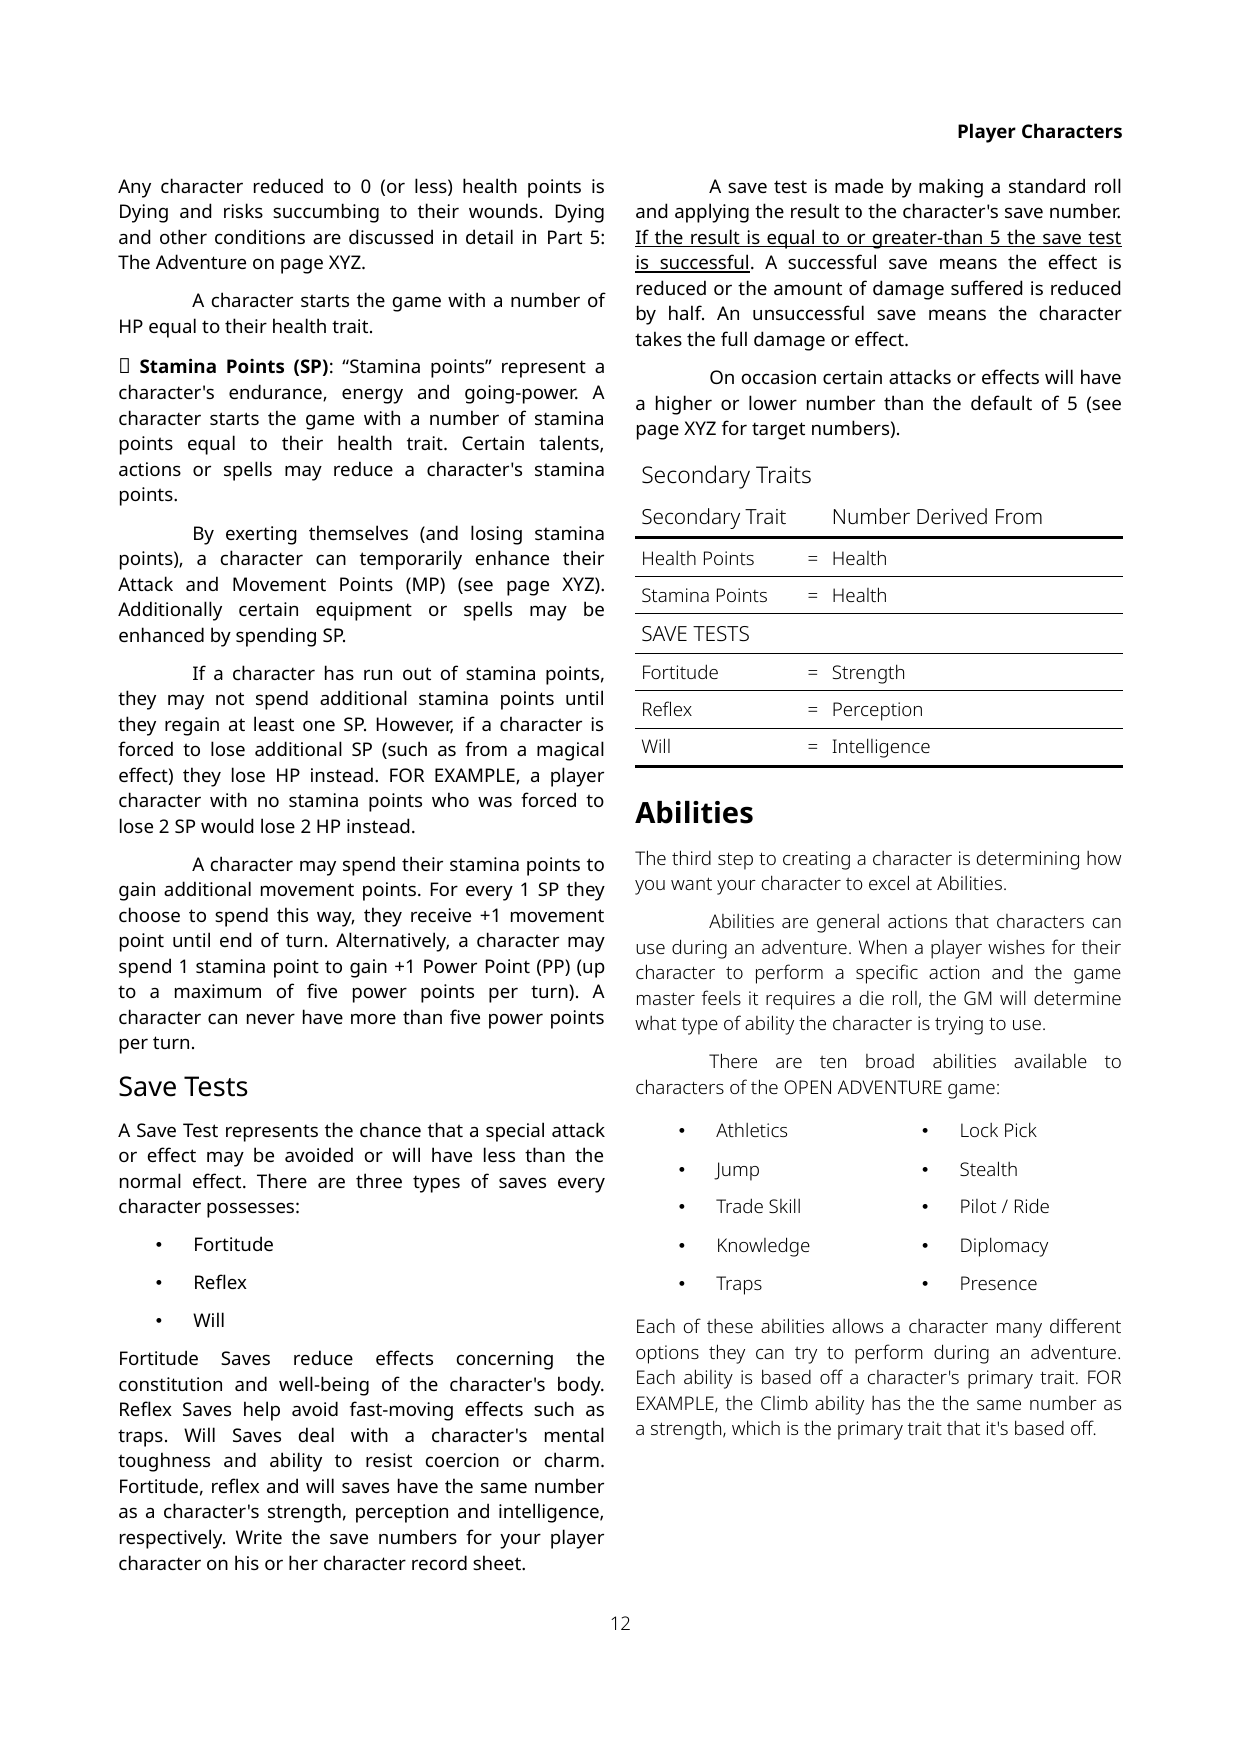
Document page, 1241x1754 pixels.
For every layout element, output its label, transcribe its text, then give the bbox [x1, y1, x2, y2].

list Fortitude [156, 1232, 605, 1257]
table_cell = [799, 654, 826, 690]
table_cell Intelligence [826, 729, 1123, 764]
table_cell = [799, 539, 826, 576]
text The third step to creating a character is determining how you want your character to excel at Abilities. [635, 845, 1122, 896]
table_header Lock Pick Stealth Pilot / Ride Diplomacy Presence [879, 1112, 1122, 1314]
text By exerting themselves (and losing stamina points), a character can temporarily enhance their Attack and Movement Points (MP) (see page XYZ). Additionally certain equipment or spells may be enhanced by spending SP. [118, 520, 605, 647]
table_cell Strength [826, 654, 1123, 690]
table_cell Perception [826, 691, 1123, 727]
table_cell SAVE TESTS [635, 614, 1123, 653]
text Each of these abilities allows a character many different options they can try to perform during an adventure. Each ability is based off a character's primary trait. FOR EXAMPLE, the Climb ability has the the same number as a strength, which is the primary trait that it's based off. [635, 1314, 1122, 1441]
table_cell Health Points [635, 539, 799, 576]
table_cell Fortitude [635, 654, 799, 690]
text  Stamina Points (SP): “Stamina points” represent a character's endurance, energy and going-power. A character starts the game with a number of stamina points equal to their health trait. Certain talents, actions or spells may reduce a character's stamina points. [118, 351, 605, 507]
list Will [156, 1308, 605, 1333]
table_cell = [799, 577, 826, 613]
table_cell Health [826, 539, 1123, 576]
text There are ten broad abilities available to characters of the OPEN ADVENTURE game: [635, 1048, 1122, 1099]
text A character may spend their stamina points to gain additional movement points. For every 1 SP they choose to spend this way, they receive +1 movement point until end of turn. Alternatively, a character may spend 1 stamina point to gain +1 Power Point (PP) (up to a maximum of five power points per turn). A character can never have more than five power points per turn. [118, 851, 605, 1055]
table_header Athletics Jump Trade Skill Knowledge Traps [635, 1112, 879, 1314]
text A Save Test represents the chance that a special attack or effect may be avoided or will have less than the normal effect. There are three types of saves every character possesses: [118, 1117, 605, 1219]
text A save test is made by making a standard roll and applying the result to the character's save number. If the result is equal to or greater-than 5 the save test [635, 173, 1122, 246]
text A character starts the game with a number of HP equal to their health trait. [118, 288, 605, 339]
text is successful. A successful save means the effect is reduced or the amount of damage suffered is reduced by half. An unsuccessful save means the character takes the full damage or effect. [635, 247, 1122, 352]
text If a character has run out of stamina points, they may not spend additional stamina points until they regain at least one SP. However, if a character is forced to lose additional SP (such as from a magical effect) they lose HP instead. FOR EXAMPLE, a player character with no stamina points who was forced to lose 2 SP would lose 2 HP instead. [118, 660, 605, 838]
list Reflex [156, 1270, 605, 1295]
text Any character reduced to 0 (or less) health points is Dying and risks succumbing to their wounds. Dying and other conditions are discussed in detail in Part 5: The Adventure on page XYZ. [118, 173, 605, 275]
table_cell = [799, 729, 826, 764]
text Save Tests [118, 1068, 605, 1104]
text Abilities are general actions that characters can use during an adventure. When a player wishes for their character to perform a specific action and the game master feels it requires a die roll, the GM will determine what type of ability the character is trying to use. [635, 908, 1122, 1036]
subtitle Abilities [635, 793, 1122, 832]
table_header Secondary Traits [635, 453, 1123, 496]
table_cell Reflex [635, 691, 799, 727]
table_cell Number Derived From [826, 496, 1123, 536]
text On occasion certain attacks or effects will have a higher or lower number than the default of 5 (see page XYZ for target numbers). [635, 364, 1122, 441]
table_cell Will [635, 729, 799, 764]
table_cell = [799, 691, 826, 727]
table_cell Secondary Trait [635, 496, 799, 536]
table_cell Stamina Points [635, 577, 799, 613]
table_cell Health [826, 577, 1123, 613]
table_cell [799, 496, 826, 536]
text Fortitude Saves reduce effects concerning the constitution and well-being of the character's body. Reflex Saves help avoid fast-moving effects such as traps. Will Saves deal with a character's mental toughness and ability to resist coercion or charm. Fortitude, reflex and will saves have the same number as a character's strength, perception and intelligence, respectively. Write the save numbers for your player character on his or her character record sheet. [118, 1346, 605, 1575]
